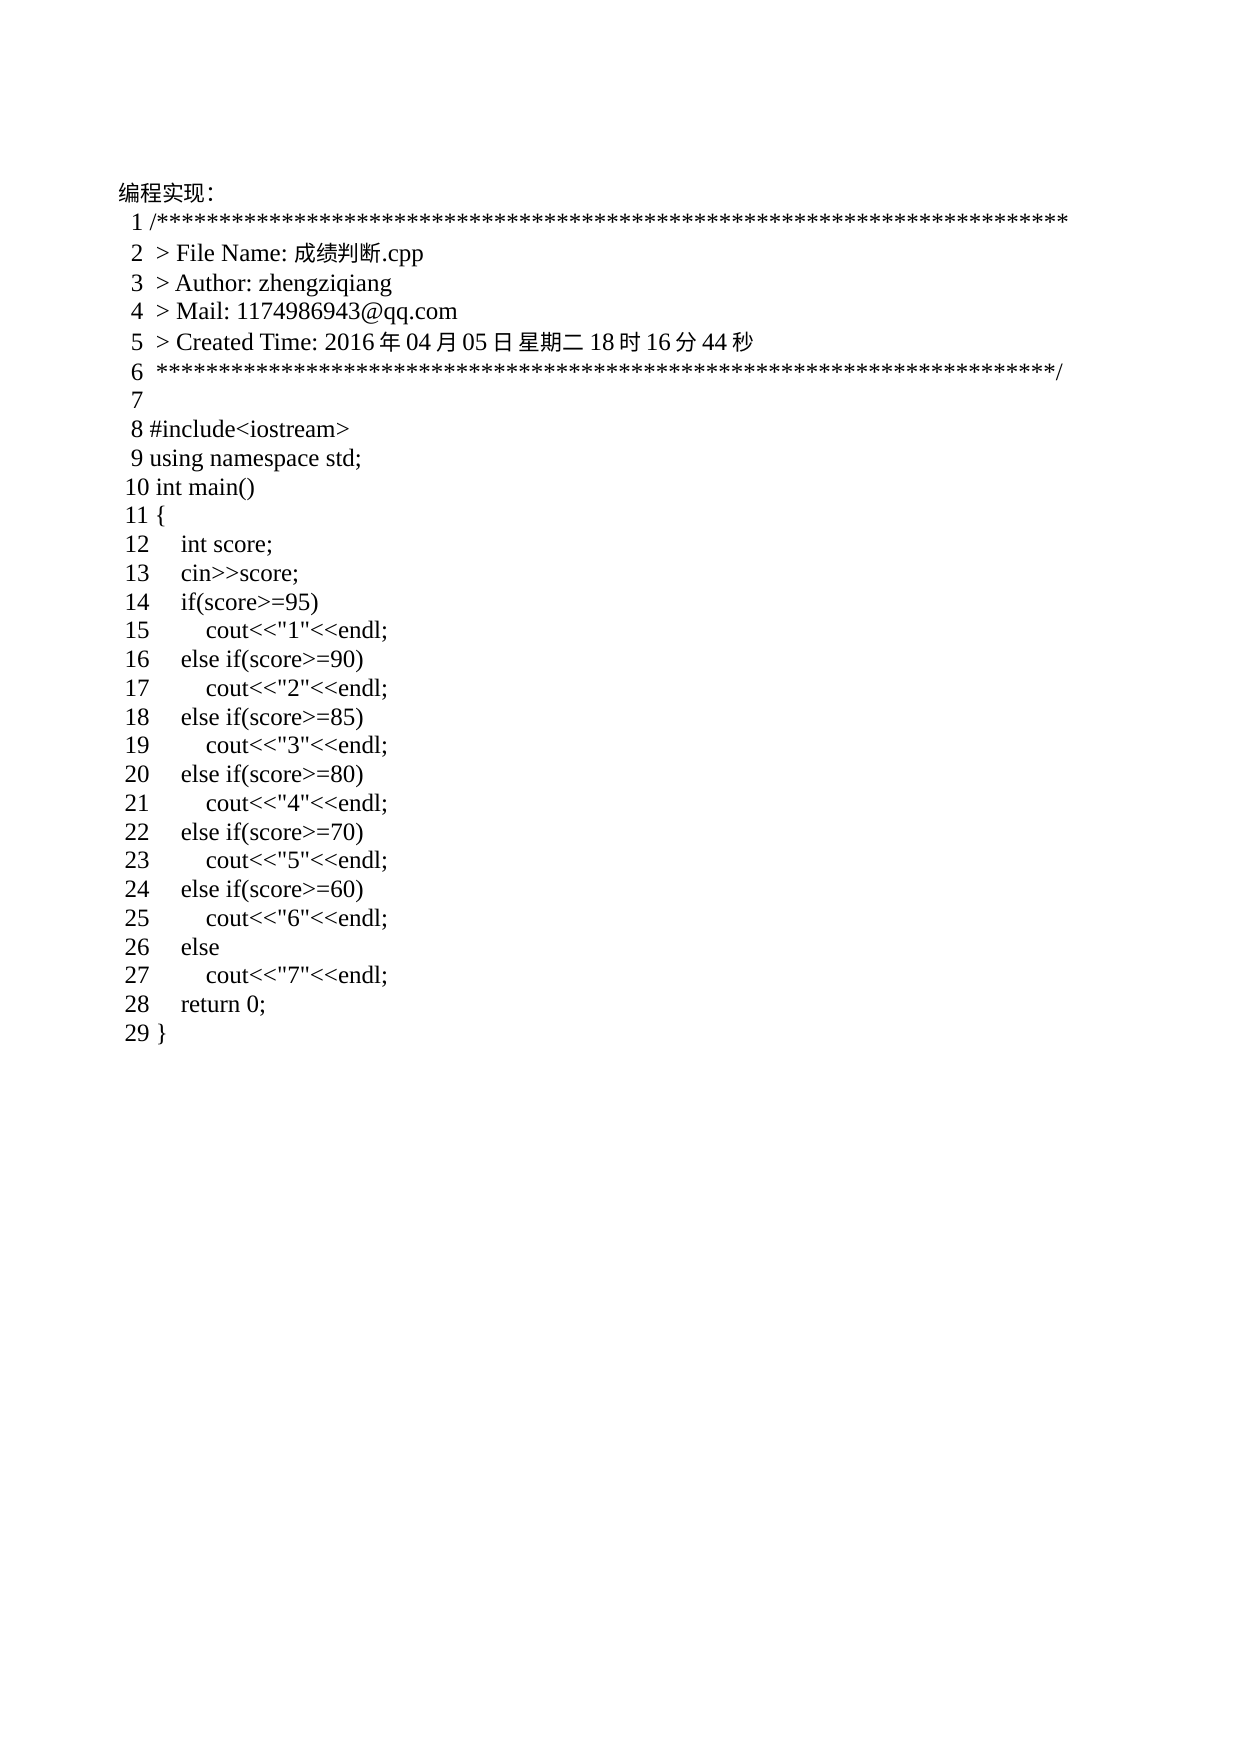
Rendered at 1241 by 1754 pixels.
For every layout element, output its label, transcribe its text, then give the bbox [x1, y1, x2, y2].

text 19 cout<<"3"<<endl; [118, 731, 1122, 759]
text 18 else if(score>=85) [118, 702, 1122, 731]
text 23 cout<<"5"<<endl; [118, 846, 1122, 874]
text 编程实现： [118, 176, 1122, 207]
text 12 int score; [118, 529, 1122, 558]
text 28 return 0; [118, 989, 1122, 1018]
text 29 } [118, 1018, 1122, 1047]
text 27 cout<<"7"<<endl; [118, 961, 1122, 989]
text 8 #include<iostream> [118, 414, 1122, 443]
text 26 else [118, 932, 1122, 961]
text 17 cout<<"2"<<endl; [118, 673, 1122, 702]
text 21 cout<<"4"<<endl; [118, 788, 1122, 817]
text 6 ************************************************************************/ [118, 357, 1122, 386]
text 7 [118, 386, 1122, 414]
text 4 > Mail: 1174986943@qq.com [118, 296, 1122, 325]
text 5 > Created Time: 2016年04月05日 星期二 18时16分44秒 [118, 325, 1122, 357]
text 25 cout<<"6"<<endl; [118, 903, 1122, 932]
text 3 > Author: zhengziqiang [118, 268, 1122, 296]
text 10 int main() [118, 472, 1122, 501]
text 11 { [118, 501, 1122, 529]
text 2 > File Name: 成绩判断.cpp [118, 236, 1122, 268]
text 15 cout<<"1"<<endl; [118, 616, 1122, 644]
text 13 cin>>score; [118, 558, 1122, 587]
text 14 if(score>=95) [118, 587, 1122, 616]
text 1 /************************************************************************* [118, 207, 1122, 236]
text 16 else if(score>=90) [118, 644, 1122, 673]
text 22 else if(score>=70) [118, 817, 1122, 846]
text 20 else if(score>=80) [118, 759, 1122, 788]
text 9 using namespace std; [118, 443, 1122, 472]
text 24 else if(score>=60) [118, 874, 1122, 903]
